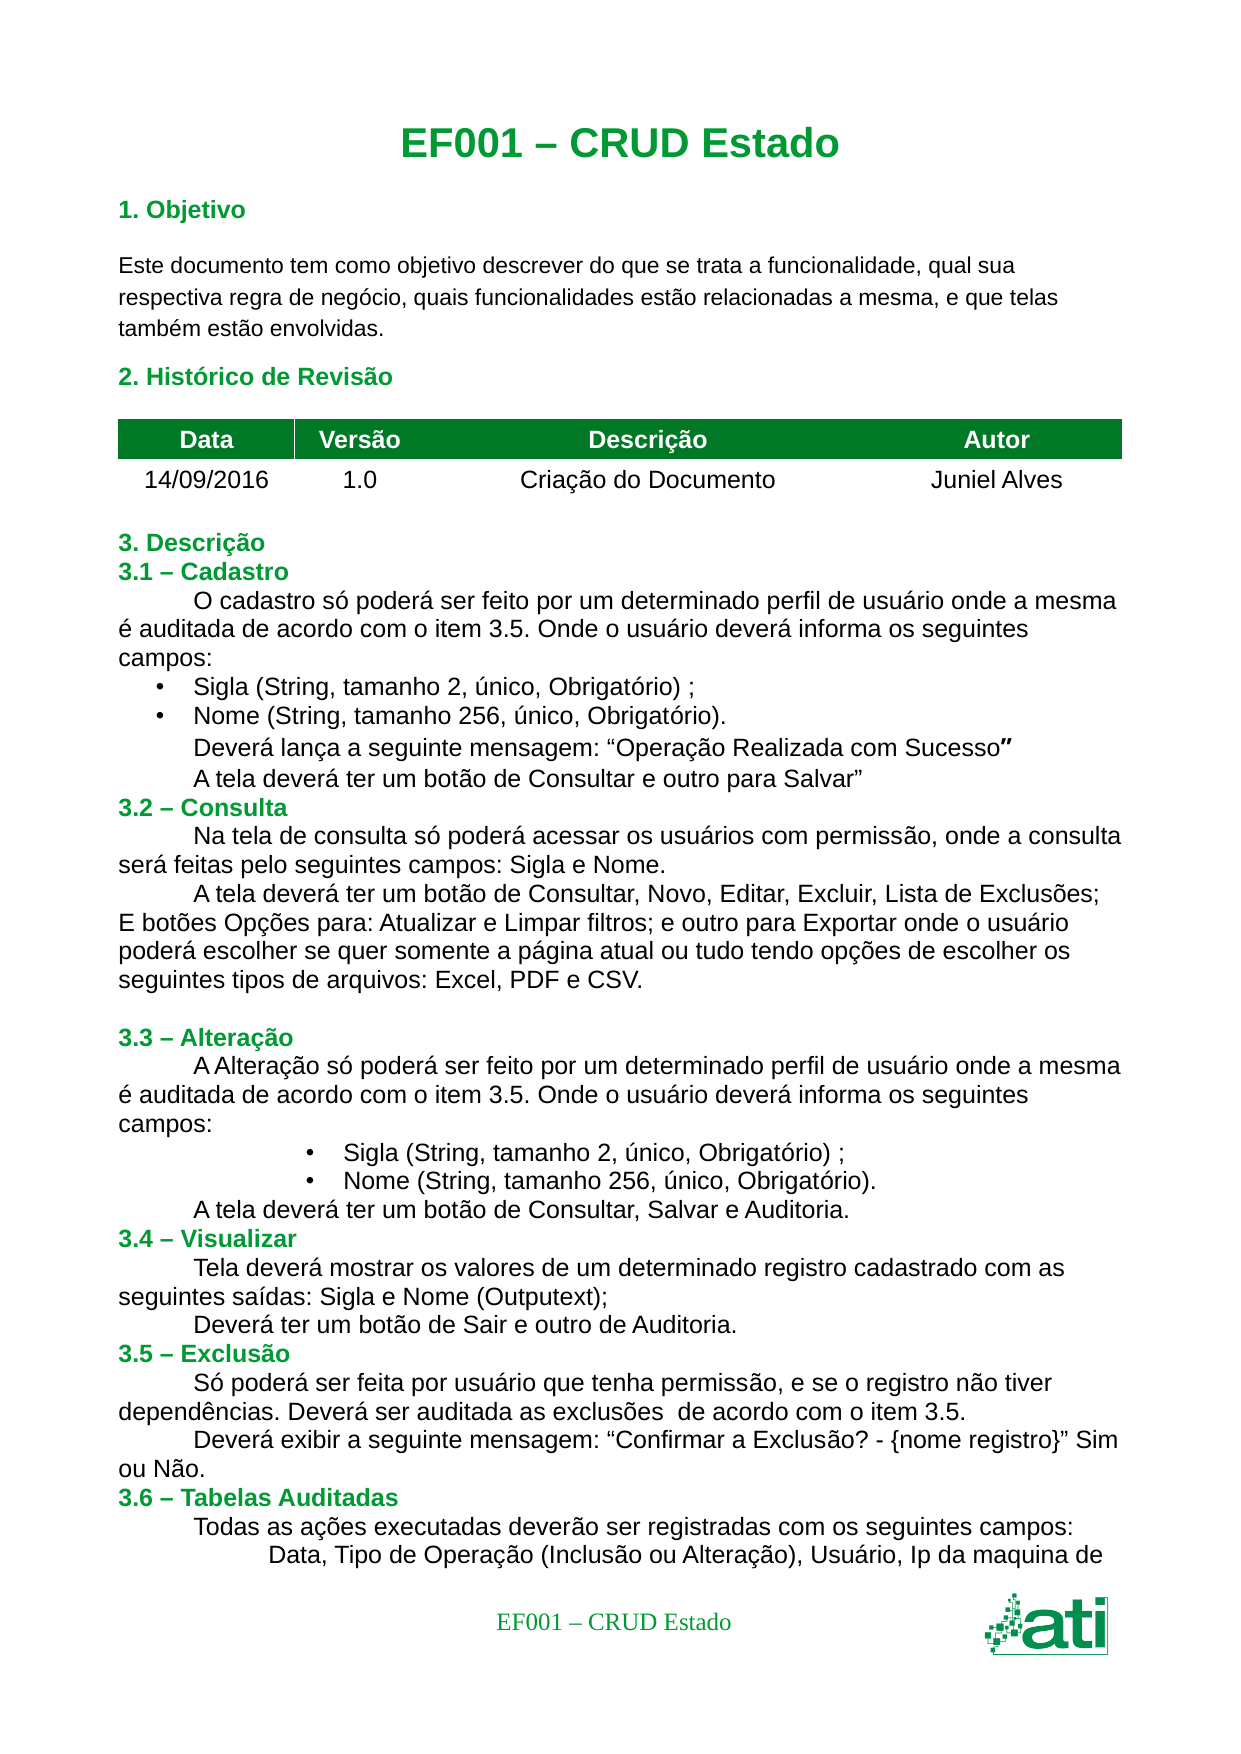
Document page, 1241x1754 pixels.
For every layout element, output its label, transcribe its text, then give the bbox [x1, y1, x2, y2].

text A tela deverá ter um botão de Consultar, Salvar e Auditoria. [118, 1195, 1122, 1224]
table_cell Juniel Alves [871, 459, 1122, 499]
list Nome (String, tamanho 256, único, Obrigatório). [306, 1166, 1122, 1195]
table_header Versão [295, 419, 425, 459]
text Na tela de consulta só poderá acessar os usuários com permissão, onde a consulta será feitas pelo seguintes campos: Sigla e Nome. [118, 821, 1122, 879]
text 3.4 – Visualizar [118, 1224, 1122, 1253]
text A tela deverá ter um botão de Consultar, Novo, Editar, Excluir, Lista de Exclusões; E botões Opções para: Atualizar e Limpar filtros; e outro para Exportar onde o usuário poderá escolher se quer somente a página atual ou tudo tendo opções de escolher os seguintes tipos de arquivos: Excel, PDF e CSV. [118, 879, 1122, 994]
text Deverá exibir a seguinte mensagem: “Confirmar a Exclusão? - {nome registro}” Sim ou Não. [118, 1425, 1122, 1483]
text O cadastro só poderá ser feito por um determinado perfil de usuário onde a mesma é auditada de acordo com o item 3.5. Onde o usuário deverá informa os seguintes campos: [118, 586, 1122, 672]
text 3. Descrição [118, 528, 1122, 557]
list Sigla (String, tamanho 2, único, Obrigatório) ; [156, 672, 1122, 701]
text Só poderá ser feita por usuário que tenha permissão, e se o registro não tiver dependências. Deverá ser auditada as exclusões de acordo com o item 3.5. [118, 1368, 1122, 1425]
text A tela deverá ter um botão de Consultar e outro para Salvar” [118, 764, 1122, 792]
text Deverá ter um botão de Sair e outro de Auditoria. [118, 1310, 1122, 1339]
text EF001 – CRUD Estado [118, 118, 1122, 166]
table_cell Criação do Documento [425, 459, 871, 499]
text 3.2 – Consulta [118, 792, 1122, 821]
table_header Autor [871, 419, 1122, 459]
table_header Descrição [425, 419, 871, 459]
text 3.5 – Exclusão [118, 1339, 1122, 1368]
text Data, Tipo de Operação (Inclusão ou Alteração), Usuário, Ip da maquina de [118, 1540, 1122, 1569]
text Este documento tem como objetivo descrever do que se trata a funcionalidade, qual sua respectiva regra de negócio, quais funcionalidades estão relacionadas a mesma, e que telas também estão envolvidas. [118, 252, 1122, 342]
text 2. Histórico de Revisão [118, 362, 1122, 390]
text Tela deverá mostrar os valores de um determinado registro cadastrado com as seguintes saídas: Sigla e Nome (Outputext); [118, 1253, 1122, 1310]
picture [980, 1589, 1113, 1660]
text Deverá lança a seguinte mensagem: “Operação Realizada com Sucesso” [118, 730, 1122, 764]
text A Alteração só poderá ser feito por um determinado perfil de usuário onde a mesma é auditada de acordo com o item 3.5. Onde o usuário deverá informa os seguintes campos: [118, 1051, 1122, 1137]
text 1. Objetivo [118, 195, 1122, 223]
table_cell 1.0 [295, 459, 425, 499]
text Todas as ações executadas deverão ser registradas com os seguintes campos: [118, 1511, 1122, 1540]
text 3.6 – Tabelas Auditadas [118, 1483, 1122, 1511]
list Sigla (String, tamanho 2, único, Obrigatório) ; [306, 1137, 1122, 1166]
text 3.1 – Cadastro [118, 557, 1122, 586]
text 3.3 – Alteração [118, 1022, 1122, 1051]
table_header Data [118, 419, 294, 459]
table_cell 14/09/2016 [118, 459, 294, 499]
list Nome (String, tamanho 256, único, Obrigatório). [156, 701, 1122, 730]
